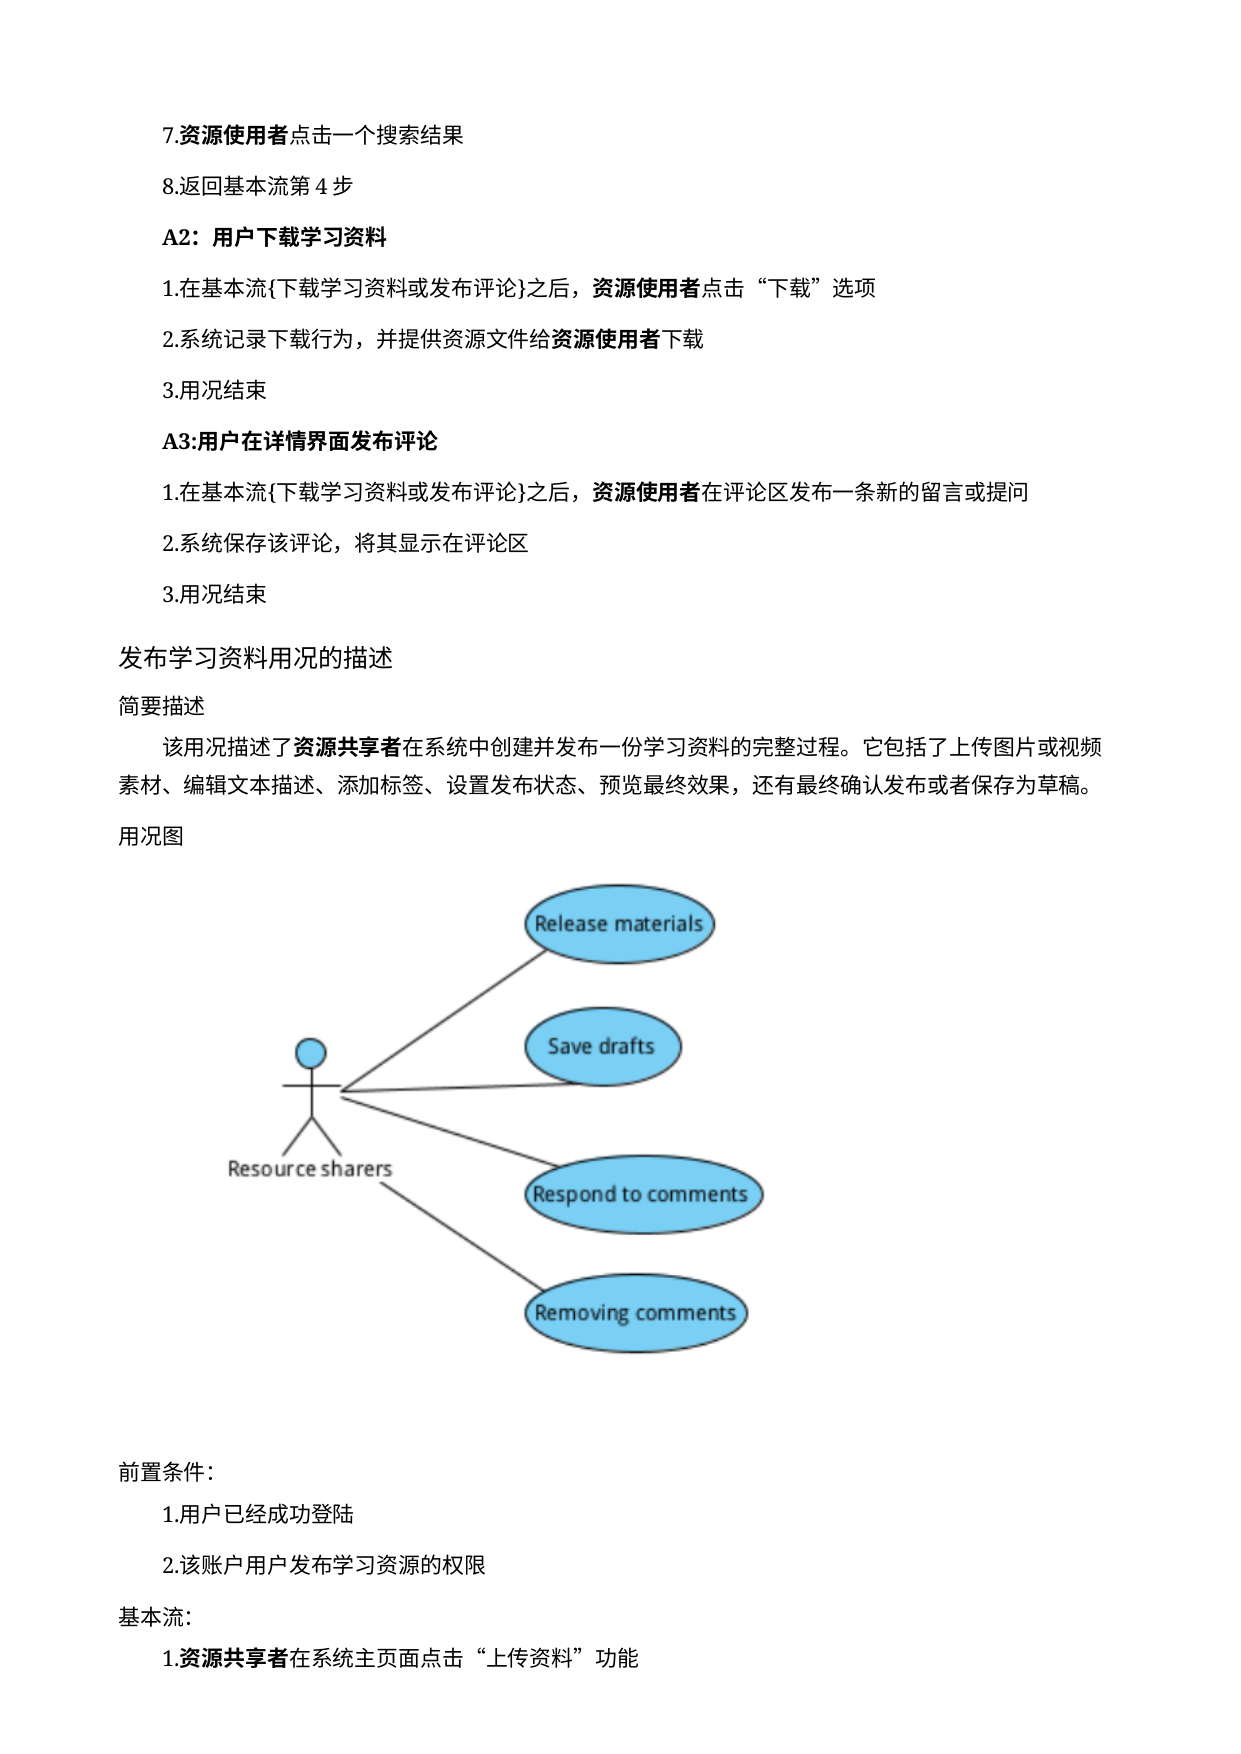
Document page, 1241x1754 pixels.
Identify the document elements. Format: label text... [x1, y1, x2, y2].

subtitle 基本流： [118, 1604, 1122, 1629]
text 1.用户已经成功登陆 [118, 1497, 1122, 1529]
text 2.该账户用户发布学习资源的权限 [118, 1548, 1122, 1580]
text 1.资源共享者在系统主页面点击“上传资料”功能 [118, 1641, 1122, 1673]
text 8.返回基本流第4步 [118, 169, 1122, 201]
text A3:用户在详情界面发布评论 [118, 424, 1122, 456]
text 3.用况结束 [118, 577, 1122, 609]
text 该用况描述了资源共享者在系统中创建并发布一份学习资料的完整过程。它包括了上传图片或视频素材、编辑文本描述、添加标签、设置发布状态、预览最终效果，还有最终确认发布或者保存为草稿。 [118, 730, 1122, 800]
text 3.用况结束 [118, 373, 1122, 405]
subtitle 发布学习资料用况的描述 [118, 638, 1122, 674]
picture [118, 854, 1123, 1401]
text 2.系统记录下载行为，并提供资源文件给资源使用者下载 [118, 322, 1122, 354]
subtitle 简要描述 [118, 693, 1122, 719]
text 1.在基本流{下载学习资料或发布评论}之后，资源使用者点击“下载”选项 [118, 271, 1122, 303]
text 2.系统保存该评论，将其显示在评论区 [118, 526, 1122, 558]
text 7.资源使用者点击一个搜索结果 [118, 118, 1122, 150]
text 1.在基本流{下载学习资料或发布评论}之后，资源使用者在评论区发布一条新的留言或提问 [118, 475, 1122, 507]
text A2：用户下载学习资料 [118, 220, 1122, 252]
subtitle 用况图 [118, 824, 1122, 849]
subtitle 前置条件： [118, 1460, 1122, 1486]
